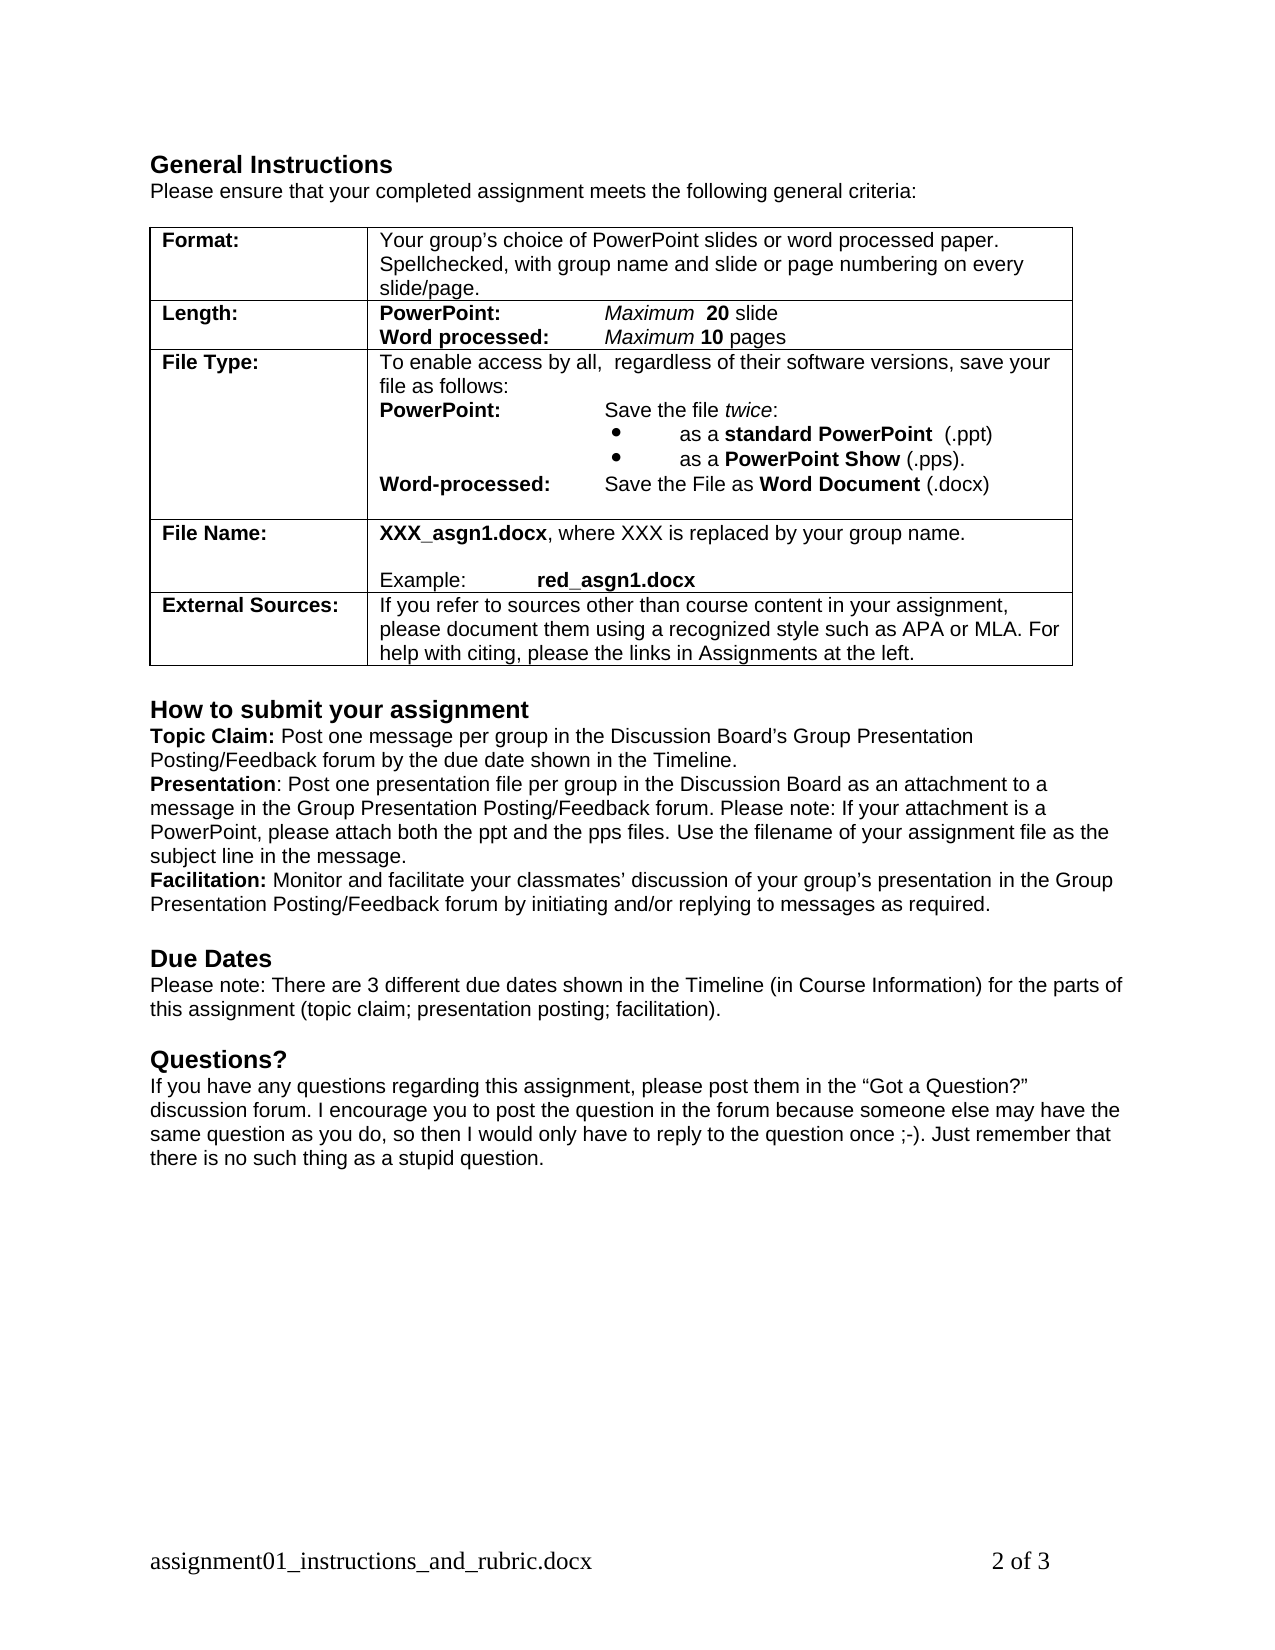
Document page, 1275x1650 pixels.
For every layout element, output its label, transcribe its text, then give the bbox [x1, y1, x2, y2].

text Please note: There are 3 different due dates shown in the Timeline (in Course Information) for the parts of this assignment (topic claim; presentation posting; facilitation). [150, 973, 1125, 1021]
text If you have any questions regarding this assignment, please post them in the “Got a Question?” discussion forum. I encourage you to post the question in the forum because someone else may have the same question as you do, so then I would only have to reply to the question once ;-). Just remember that there is no such thing as a stupid question. [150, 1073, 1125, 1169]
text Questions? [150, 1045, 1125, 1073]
table_cell File Type: [151, 350, 367, 519]
text Presentation: Post one presentation file per group in the Discussion Board as an attachment to a message in the Group Presentation Posting/Feedback forum. Please note: If your attachment is a PowerPoint, please attach both the ppt and the pps files. Use the filename of your assignment file as the subject line in the message. [150, 772, 1125, 867]
table_cell File Name: [151, 520, 367, 592]
table_cell External Sources: [151, 593, 367, 665]
text Please ensure that your completed assignment meets the following general criteria: [150, 179, 1125, 203]
text Due Dates [150, 944, 1125, 973]
table_cell To enable access by all, regardless of their software versions, save your file as follows: PowerPoint: Save the file twice: as a standard PowerPoint (.ppt) as a PowerPoint Show (.pps). Word-processed: Save the File as Word Document (.docx) [368, 350, 1072, 519]
table_cell If you refer to sources other than course content in your assignment, please document them using a recognized style such as APA or MLA. For help with citing, please the links in Assignments at the left. [368, 593, 1072, 665]
table_cell Length: [151, 301, 367, 348]
text Topic Claim: Post one message per group in the Discussion Board’s Group Presentation Posting/Feedback forum by the due date shown in the Timeline. [150, 724, 1125, 772]
table_cell XXX_asgn1.docx, where XXX is replaced by your group name. Example: red_asgn1.docx [368, 520, 1072, 592]
table_cell PowerPoint: Maximum 20 slide Word processed: Maximum 10 pages [368, 301, 1072, 348]
text How to submit your assignment [150, 695, 1125, 724]
text General Instructions [150, 150, 1125, 179]
table_header Format: [151, 228, 367, 299]
table_header Your group’s choice of PowerPoint slides or word processed paper. Spellchecked, with group name and slide or page numbering on every slide/page. [368, 228, 1072, 299]
text Facilitation: Monitor and facilitate your classmates’ discussion of your group’s presentation in the Group Presentation Posting/Feedback forum by initiating and/or replying to messages as required. [150, 867, 1125, 915]
